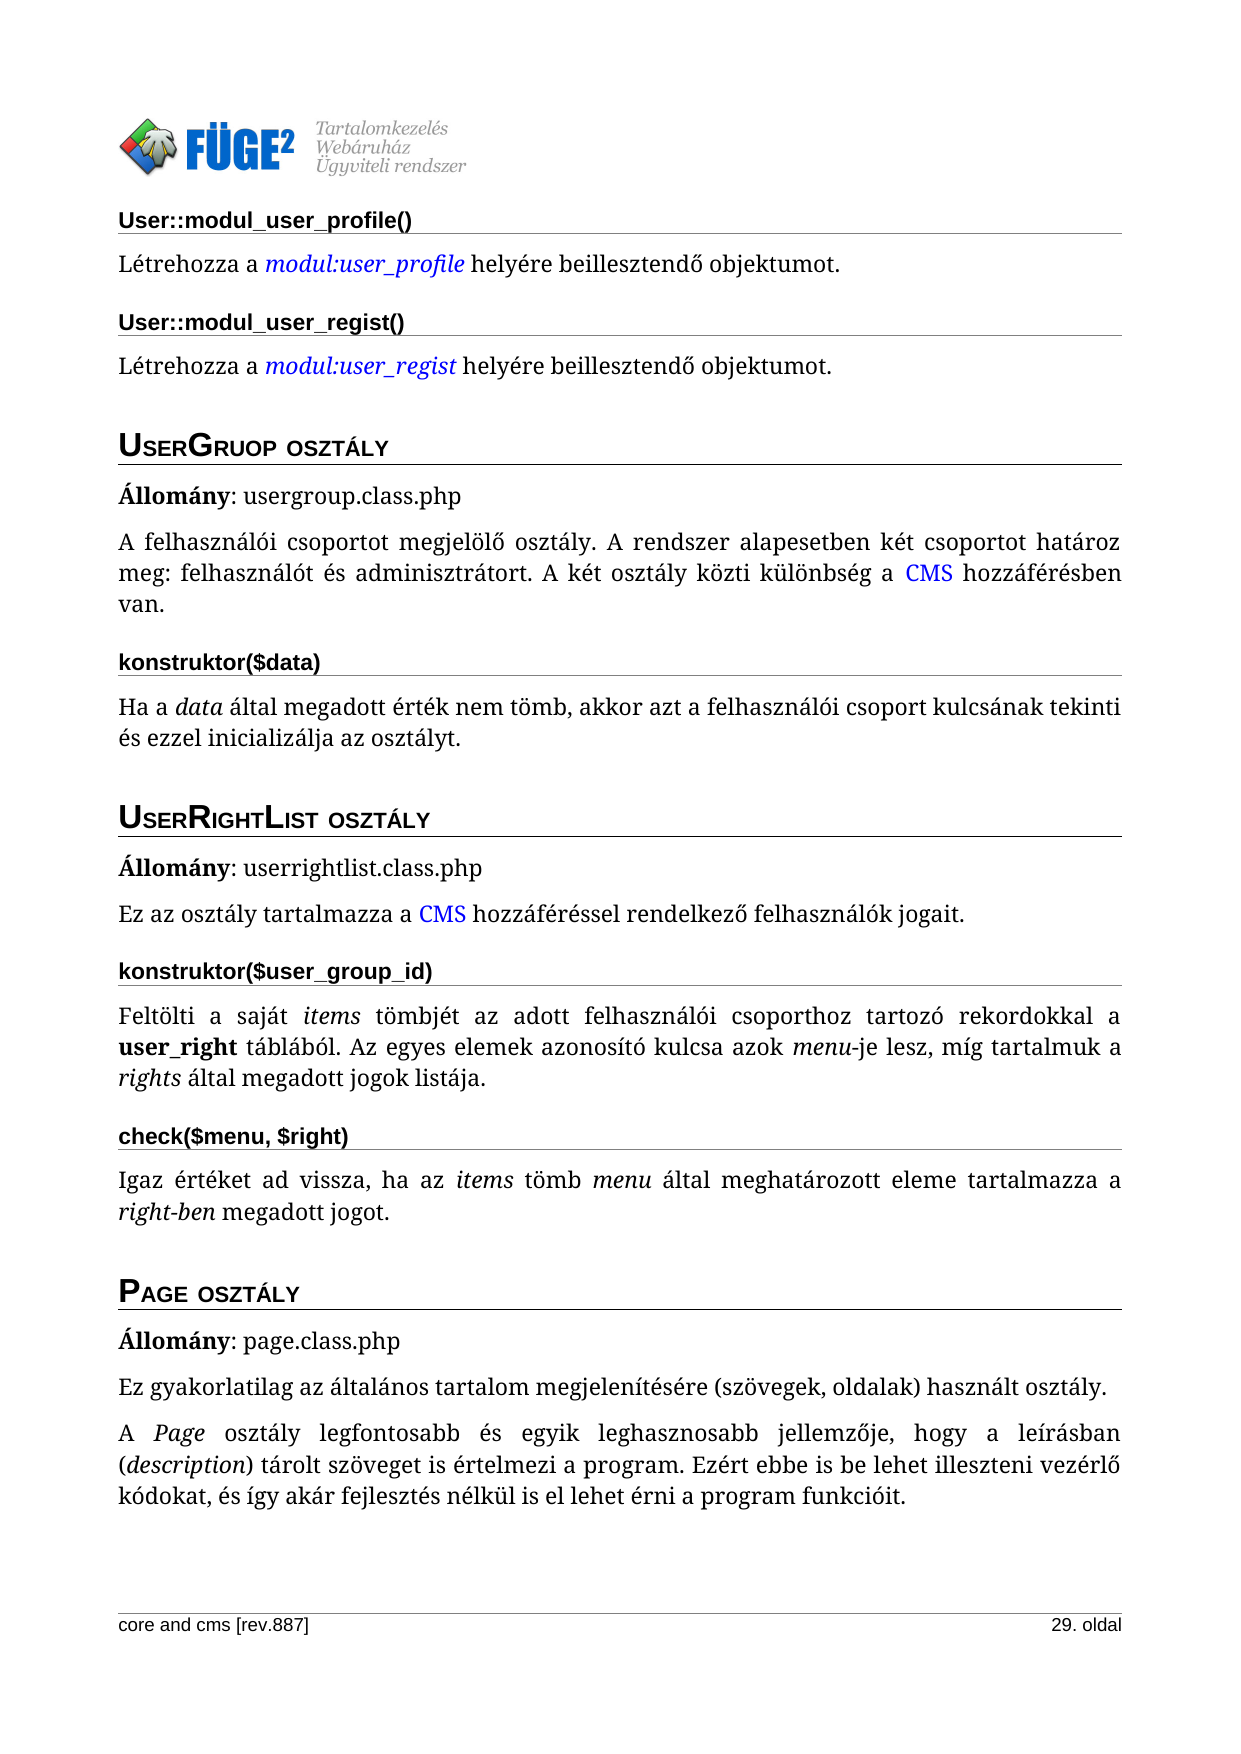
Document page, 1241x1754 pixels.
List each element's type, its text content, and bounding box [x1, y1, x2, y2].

picture [118, 118, 473, 177]
text Állomány: usergroup.class.php [118, 480, 1122, 511]
subtitle check($menu, $right) [118, 1123, 1122, 1149]
text Ez az osztály tartalmazza a CMS hozzáféréssel rendelkező felhasználók jogait. [118, 897, 1122, 929]
subtitle UserGruop osztály [118, 426, 1122, 464]
text A Page osztály legfontosabb és egyik leghasznosabb jellemzője, hogy a leírásban (description) tárolt szöveget is értelmezi a program. Ezért ebbe is be lehet illeszteni vezérlő kódokat, és így akár fejlesztés nélkül is el lehet érni a program funkcióit. [118, 1417, 1122, 1511]
subtitle User::modul_user_profile() [118, 207, 1122, 233]
text Állomány: page.class.php [118, 1325, 1122, 1356]
text A felhasználói csoportot megjelölő osztály. A rendszer alapesetben két csoportot határoz meg: felhasználót és adminisztrátort. A két osztály közti különbség a CMS hozzáférésben van. [118, 526, 1122, 619]
text Igaz értéket ad vissza, ha az items tömb menu által meghatározott eleme tartalmazza a right-ben megadott jogot. [118, 1164, 1122, 1227]
text Állomány: userrightlist.class.php [118, 851, 1122, 883]
text Létrehozza a modul:user_profile helyére beillesztendő objektumot. [118, 248, 1122, 279]
text Létrehozza a modul:user_regist helyére beillesztendő objektumot. [118, 350, 1122, 381]
text Ez gyakorlatilag az általános tartalom megjelenítésére (szövegek, oldalak) használt osztály. [118, 1371, 1122, 1402]
subtitle konstruktor($data) [118, 649, 1122, 675]
subtitle User::modul_user_regist() [118, 309, 1122, 335]
text Ha a data által megadott érték nem tömb, akkor azt a felhasználói csoport kulcsának tekinti és ezzel inicializálja az osztályt. [118, 690, 1122, 753]
text Feltölti a saját items tömbjét az adott felhasználói csoporthoz tartozó rekordokkal a user_right táblából. Az egyes elemek azonosító kulcsa azok menu-je lesz, míg tartalmuk a rights által megadott jogok listája. [118, 999, 1122, 1093]
subtitle konstruktor($user_group_id) [118, 958, 1122, 985]
subtitle Page osztály [118, 1271, 1122, 1309]
subtitle UserRightList osztály [118, 797, 1122, 836]
